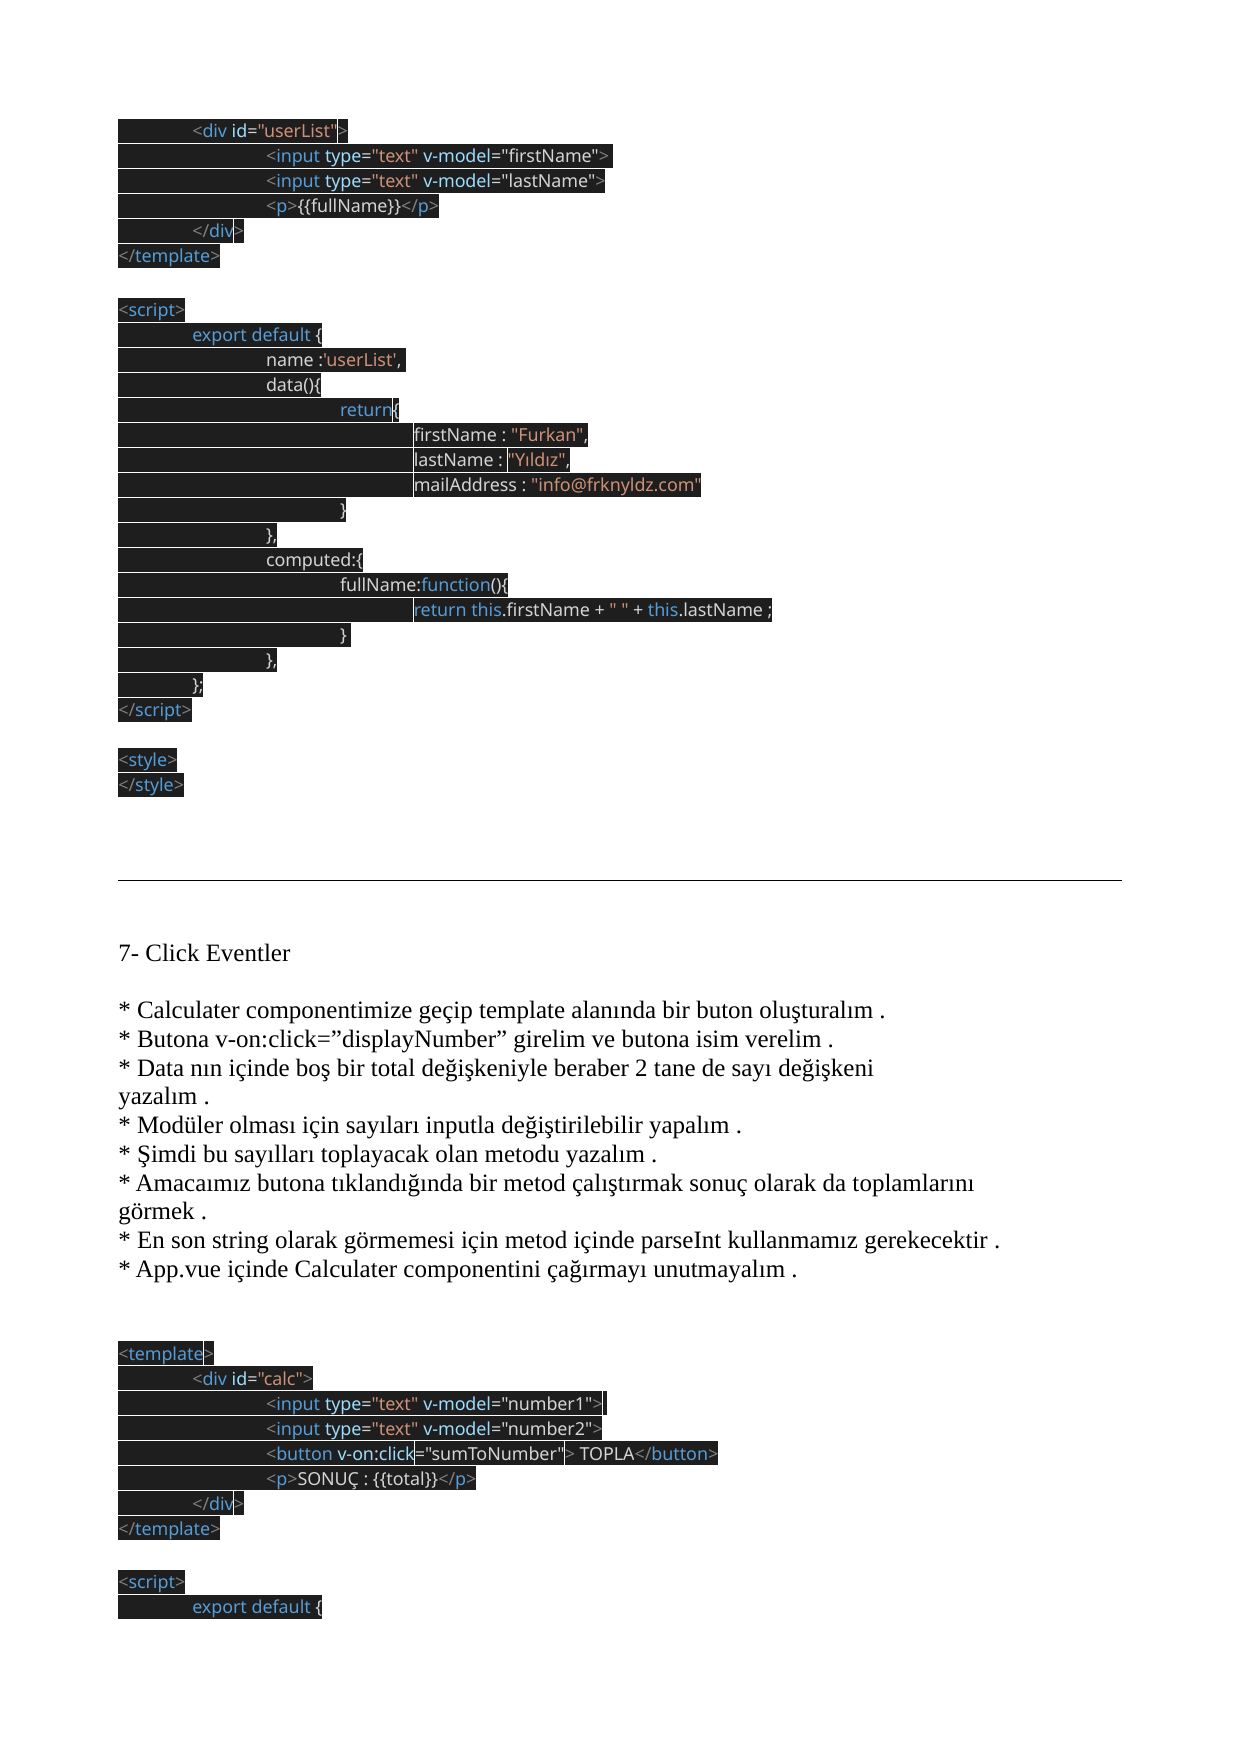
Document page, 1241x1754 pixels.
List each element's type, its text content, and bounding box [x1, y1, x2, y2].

text export default { [118, 322, 1122, 347]
text * Data nın içinde boş bir total değişkeniyle beraber 2 tane de sayı değişkeni [118, 1053, 1122, 1081]
text <div id="userList"> [118, 118, 1122, 143]
text }; [118, 672, 1122, 697]
text export default { [118, 1594, 1122, 1619]
text <div id="calc"> [118, 1365, 1122, 1390]
text * Amacaımız butona tıklandığında bir metod çalıştırmak sonuç olarak da toplamlarını [118, 1168, 1122, 1196]
text <input type="text" v-model="firstName"> [118, 143, 1122, 168]
text computed:{ [118, 547, 1122, 572]
text </template> [118, 243, 1122, 268]
text yazalım . [118, 1081, 1122, 1110]
text lastName : "Yıldız", [118, 447, 1122, 472]
text return{ [118, 397, 1122, 422]
text fullName:function(){ [118, 572, 1122, 597]
text * App.vue içinde Calculater componentini çağırmayı unutmayalım . [118, 1254, 1122, 1283]
text * Calculater componentimize geçip template alanında bir buton oluşturalım . [118, 995, 1122, 1024]
text <button v-on:click="sumToNumber"> TOPLA</button> [118, 1440, 1122, 1465]
text <input type="text" v-model="lastName"> [118, 168, 1122, 193]
text * Butona v-on:click=”displayNumber” girelim ve butona isim verelim . [118, 1024, 1122, 1053]
text return this.firstName + " " + this.lastName ; [118, 597, 1122, 622]
text * Şimdi bu sayılları toplayacak olan metodu yazalım . [118, 1139, 1122, 1168]
text <p>{{fullName}}</p> [118, 193, 1122, 218]
text data(){ [118, 372, 1122, 397]
text 7- Click Eventler [118, 938, 1122, 966]
text }, [118, 647, 1122, 672]
text firstName : "Furkan", [118, 422, 1122, 447]
text <template> [118, 1340, 1122, 1365]
text }, [118, 522, 1122, 547]
text </style> [118, 772, 1122, 797]
text görmek . [118, 1196, 1122, 1225]
text </script> [118, 697, 1122, 722]
text } [118, 497, 1122, 522]
text </template> [118, 1515, 1122, 1540]
text <p>SONUÇ : {{total}}</p> [118, 1465, 1122, 1490]
text mailAddress : "info@frknyldz.com" [118, 472, 1122, 497]
text * Modüler olması için sayıları inputla değiştirilebilir yapalım . [118, 1110, 1122, 1139]
text <style> [118, 747, 1122, 772]
text </div> [118, 218, 1122, 243]
text name :'userList', [118, 347, 1122, 372]
text <script> [118, 297, 1122, 322]
text <input type="text" v-model="number1"> [118, 1390, 1122, 1415]
text <script> [118, 1569, 1122, 1594]
text <input type="text" v-model="number2"> [118, 1415, 1122, 1440]
text } [118, 622, 1122, 647]
text </div> [118, 1490, 1122, 1515]
text * En son string olarak görmemesi için metod içinde parseInt kullanmamız gerekecektir . [118, 1225, 1122, 1254]
